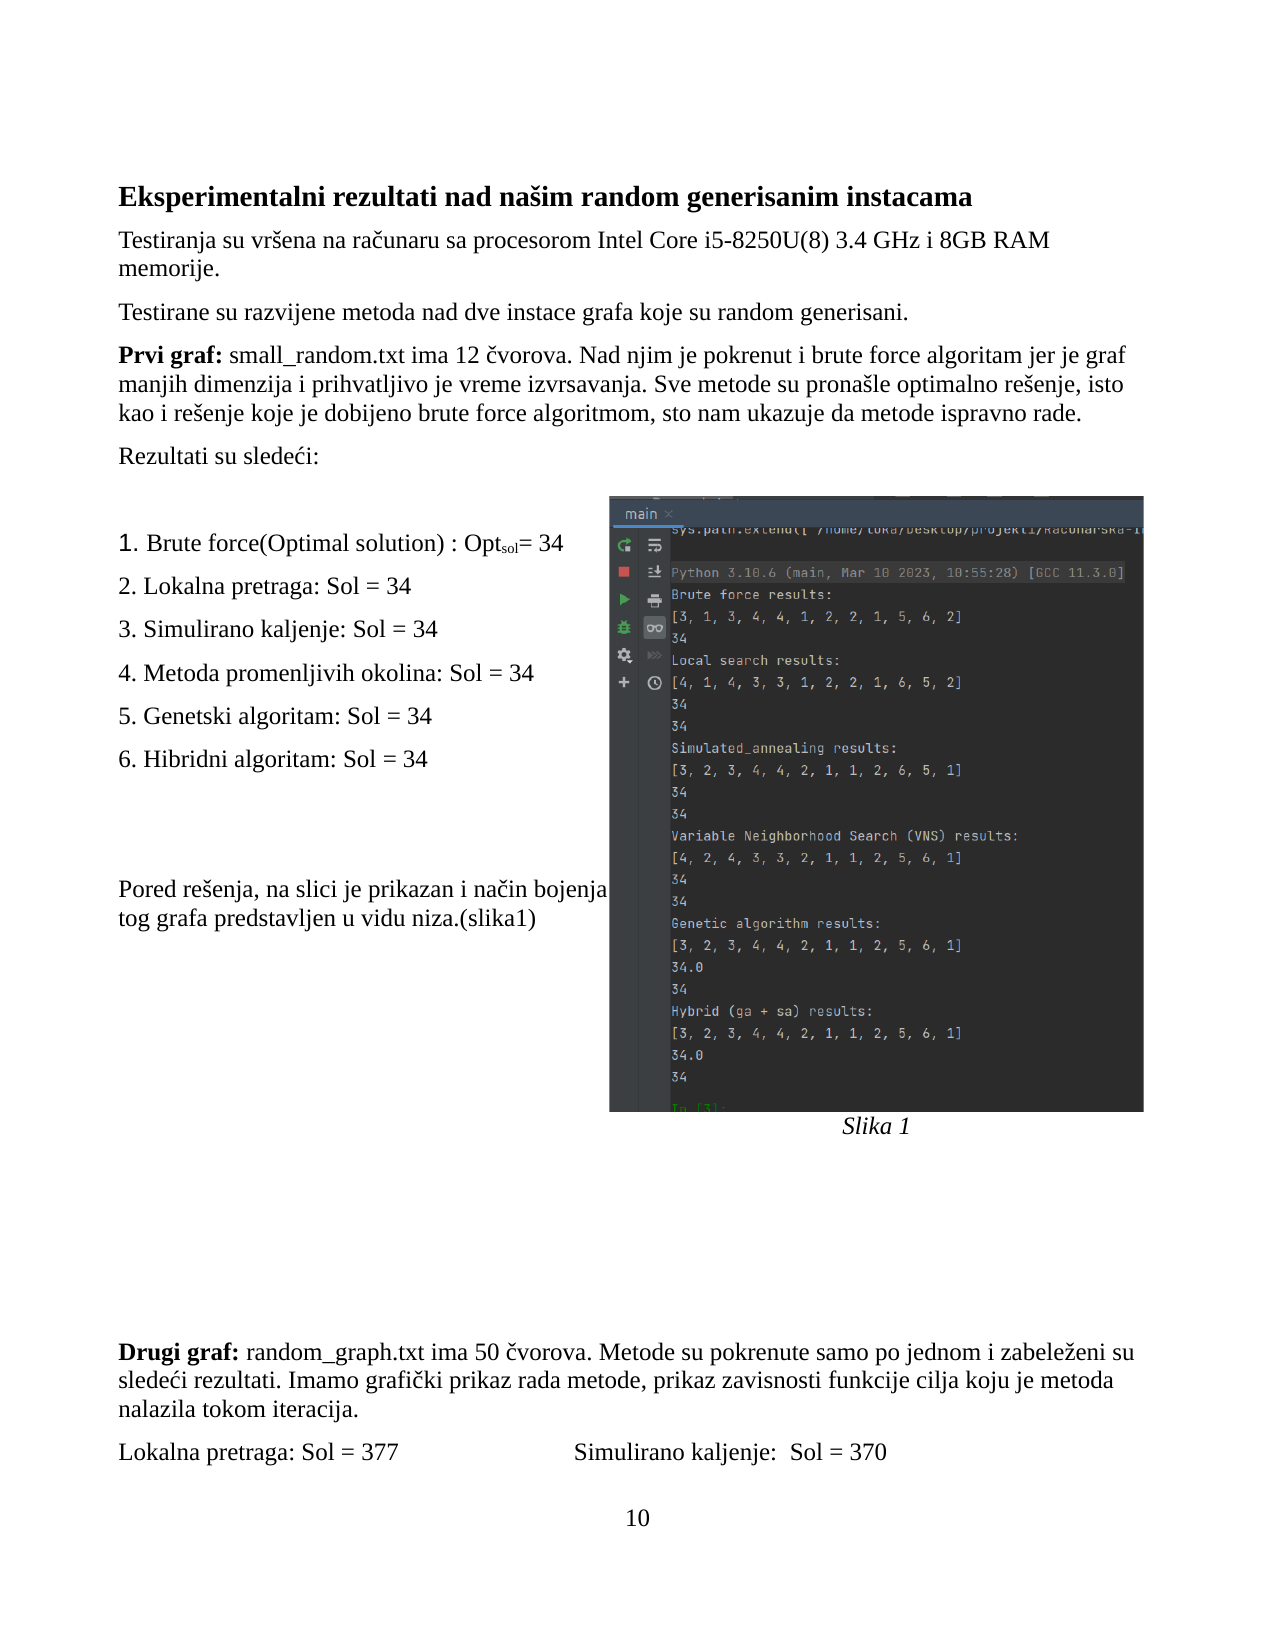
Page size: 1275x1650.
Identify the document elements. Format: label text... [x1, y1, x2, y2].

text Testirane su razvijene metoda nad dve instace grafa koje su random generisani. [118, 297, 1157, 326]
text 5. Genetski algoritam: Sol = 34 [118, 701, 609, 730]
subtitle Eksperimentalni rezultati nad našim random generisanim instacama [118, 179, 1157, 212]
text Lokalna pretraga: Sol = 377 Simulirano kaljenje: Sol = 370 [118, 1437, 1157, 1466]
text 4. Metoda promenljivih okolina: Sol = 34 [118, 658, 609, 687]
text Prvi graf: small_random.txt ima 12 čvorova. Nad njim je pokrenut i brute force algoritam jer je graf manjih dimenzija i prihvatljivo je vreme izvrsavanja. Sve metode su pronašle optimalno rešenje, isto kao i rešenje koje je dobijeno brute force algoritmom, sto nam ukazuje da metode ispravno rade. [118, 340, 1157, 426]
text 2. Lokalna pretraga: Sol = 34 [118, 571, 609, 600]
text Drugi graf: random_graph.txt ima 50 čvorova. Metode su pokrenute samo po jednom i zabeleženi su sledeći rezultati. Imamo grafički prikaz rada metode, prikaz zavisnosti funkcije cilja koju je metoda nalazila tokom iteracija. [118, 1337, 1157, 1423]
text Pored rešenja, na slici je prikazan i način bojenja tog grafa predstavljen u vidu niza.(slika1) [118, 874, 609, 932]
text Testiranja su vršena na računaru sa procesorom Intel Core i5-8250U(8) 3.4 GHz i 8GB RAM memorije. [118, 225, 1157, 282]
text Slika 1 [609, 1112, 1143, 1140]
picture [609, 496, 1144, 1112]
text 6. Hibridni algoritam: Sol = 34 [118, 744, 609, 773]
text Rezultati su sledeći: [118, 441, 1157, 470]
text 1. Brute force(Optimal solution) : Optsol= 34 [118, 528, 609, 557]
text 3. Simulirano kaljenje: Sol = 34 [118, 614, 609, 643]
